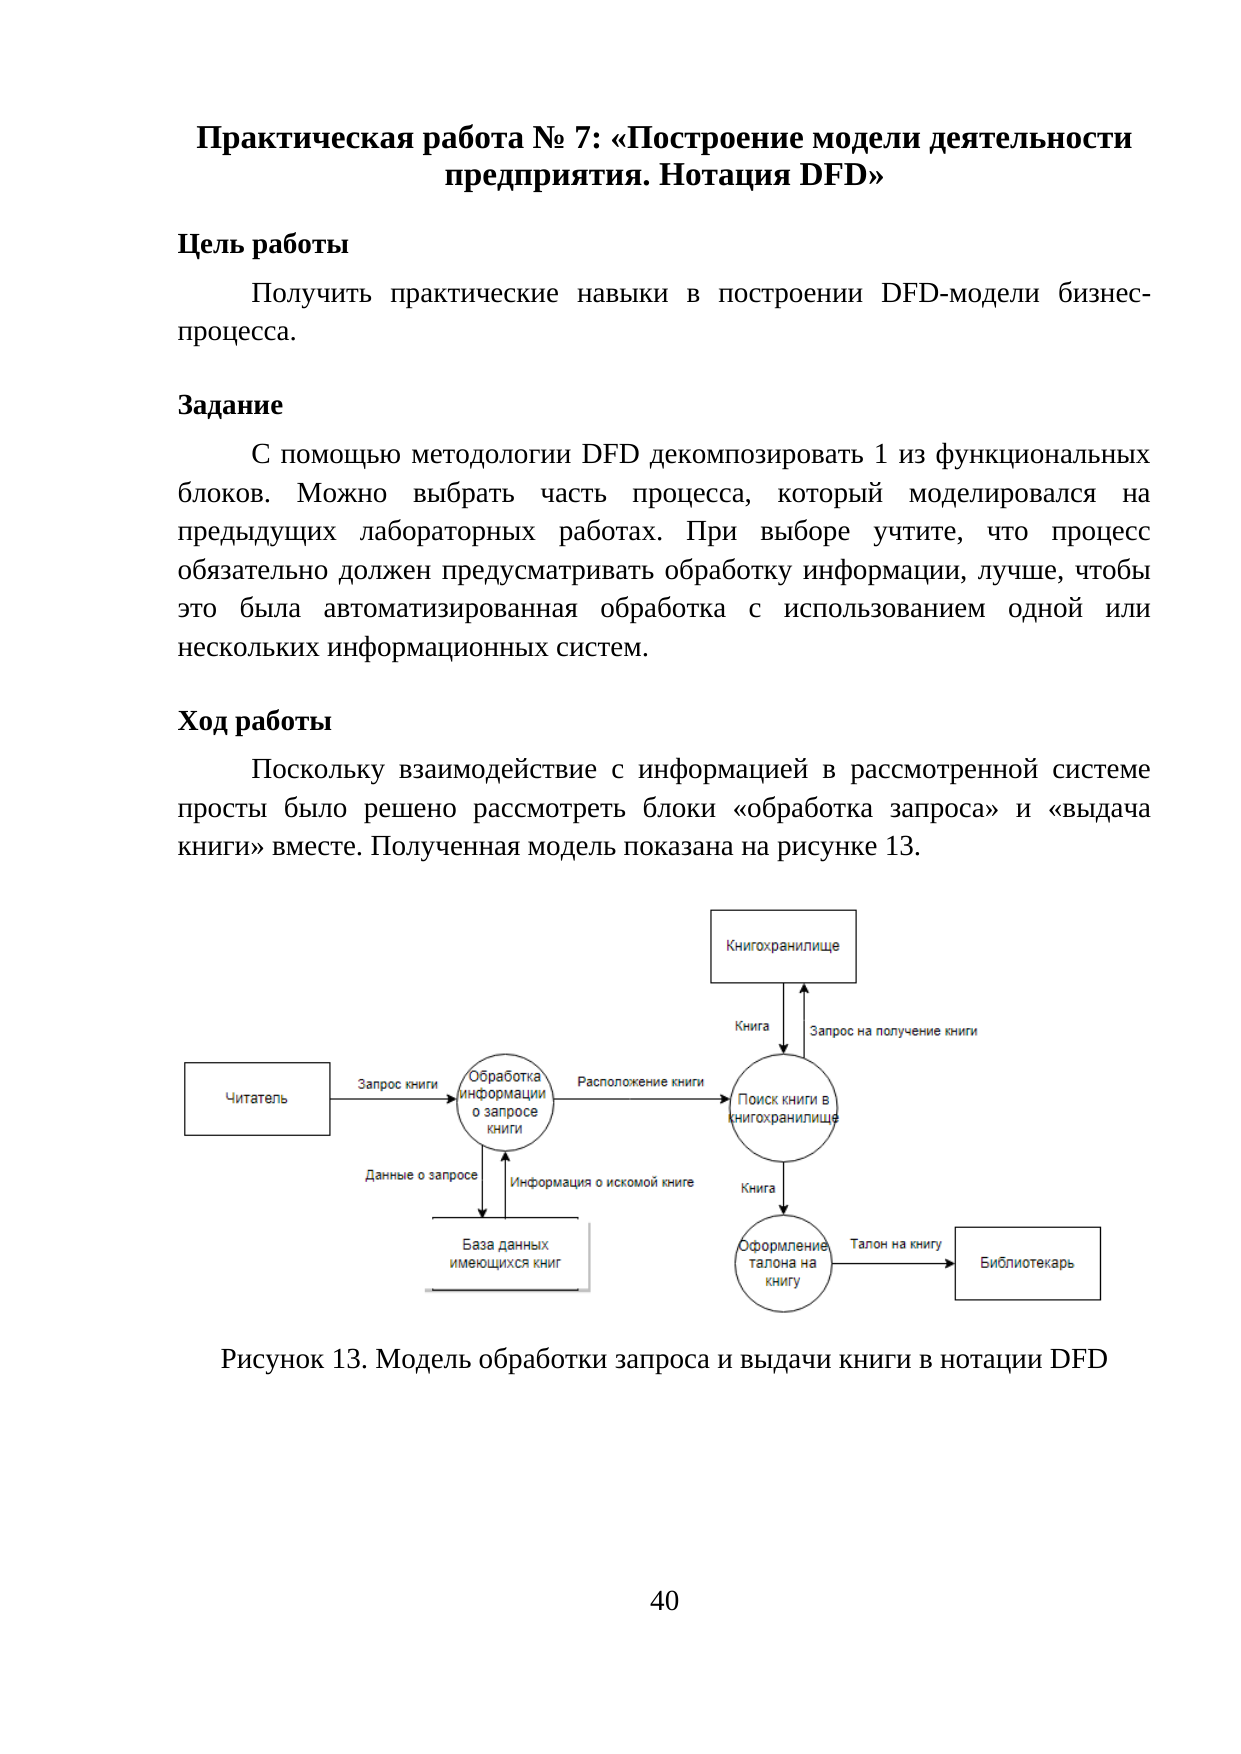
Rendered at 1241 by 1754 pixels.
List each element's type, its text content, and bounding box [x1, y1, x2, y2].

subtitle Цель работы [177, 226, 1152, 260]
text С помощью методологии DFD декомпозировать 1 из функциональных блоков. Можно выбрать часть процесса, который моделировался на предыдущих лабораторных работах. При выборе учтите, что процесс обязательно должен предусматривать обработку информации, лучше, чтобы это была автоматизированная обработка с использованием одной или нескольких информационных систем. [177, 436, 1152, 662]
text Поскольку взаимодействие с информацией в рассмотренной системе просты было решено рассмотреть блоки «обработка запроса» и «выдача книги» вместе. Полученная модель показана на рисунке 13. [177, 751, 1152, 862]
text Получить практические навыки в построении DFD-модели бизнес-процесса. [177, 275, 1152, 347]
picture [177, 894, 1152, 1326]
subtitle Ход работы [177, 703, 1152, 736]
subtitle Задание [177, 387, 1152, 421]
subtitle Практическая работа № 7: «Построение модели деятельности предприятия. Нотация DFD» [177, 118, 1152, 193]
text Рисунок 13. Модель обработки запроса и выдачи книги в нотации DFD [177, 1326, 1152, 1374]
